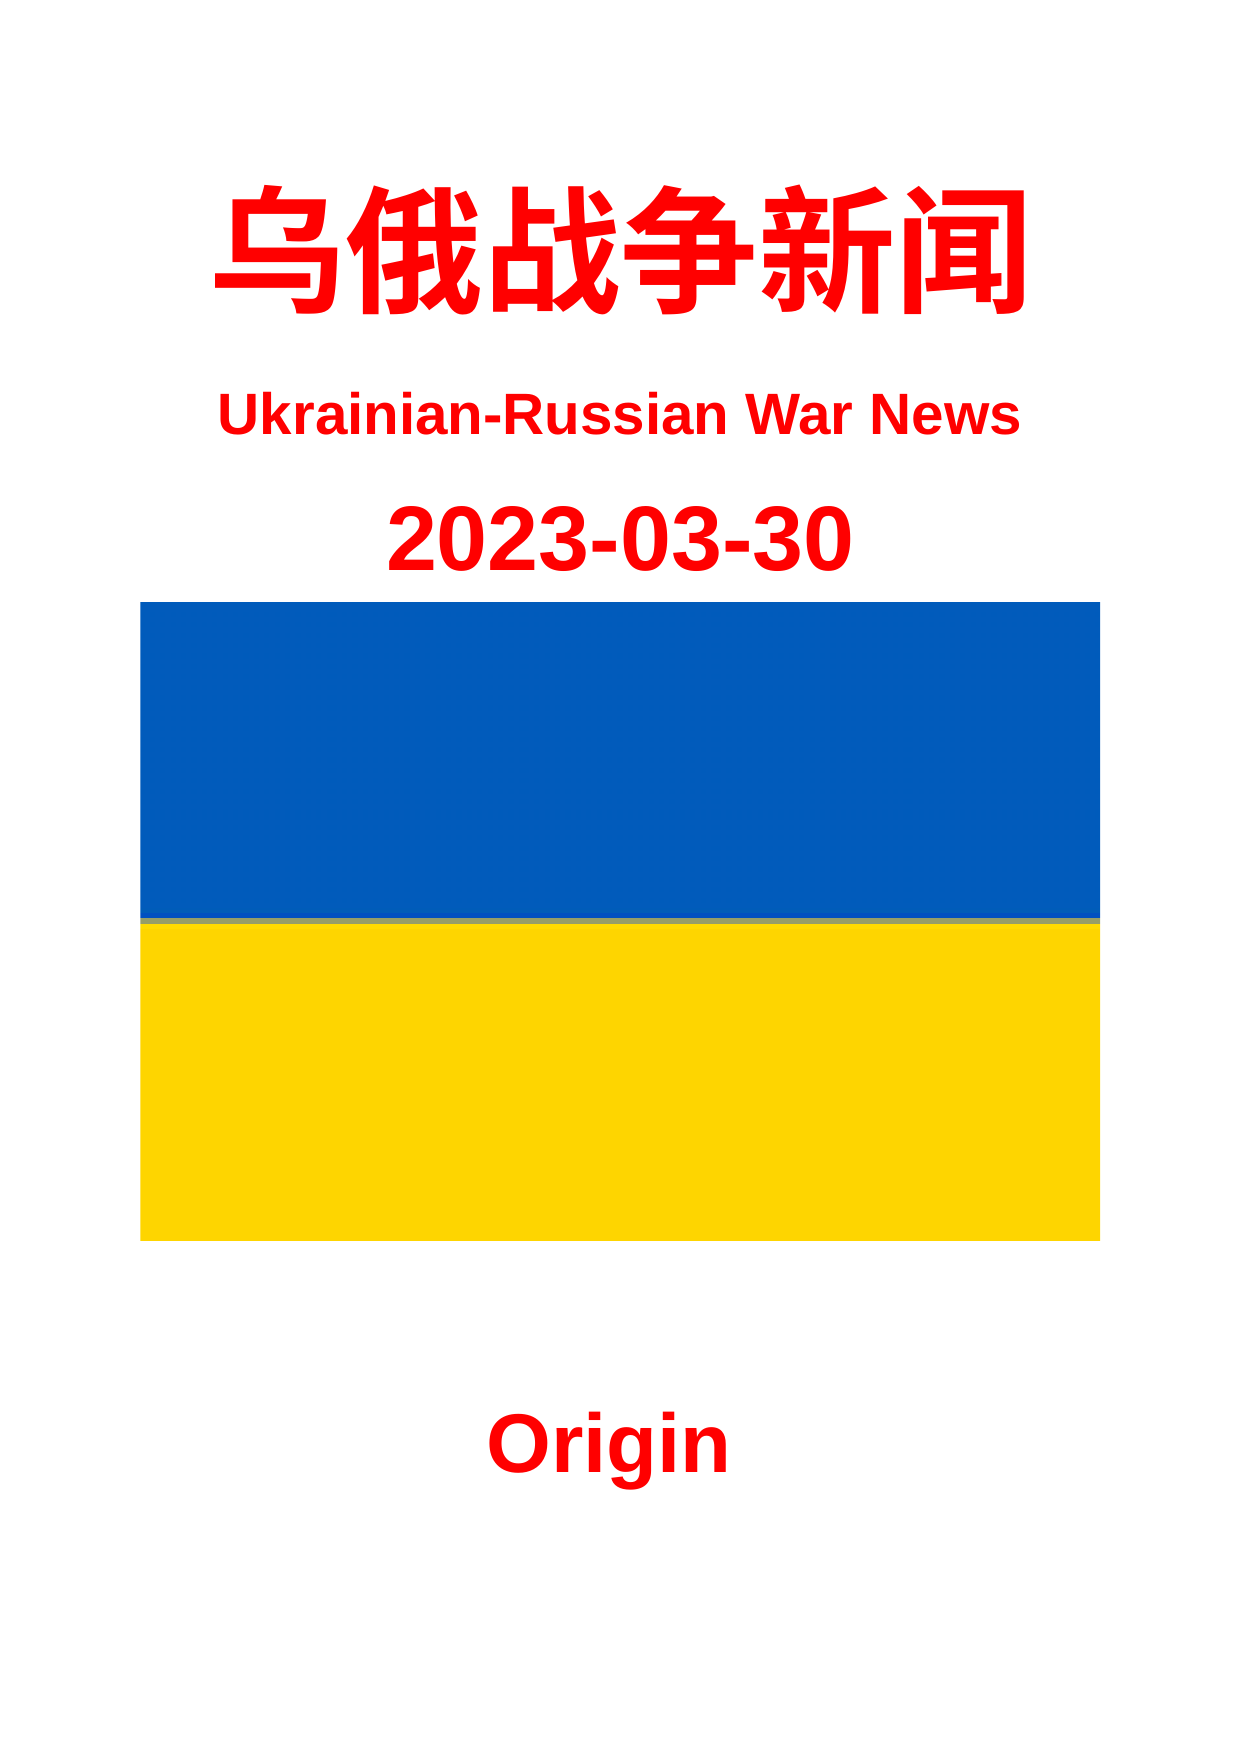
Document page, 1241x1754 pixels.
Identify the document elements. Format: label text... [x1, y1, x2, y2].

subtitle Origin [118, 1394, 1122, 1490]
subtitle 2023-03-30 [118, 484, 1122, 590]
picture [140, 602, 1100, 1241]
subtitle Ukrainian-Russian War News [118, 380, 1122, 447]
subtitle 乌俄战争新闻 [118, 143, 1122, 342]
